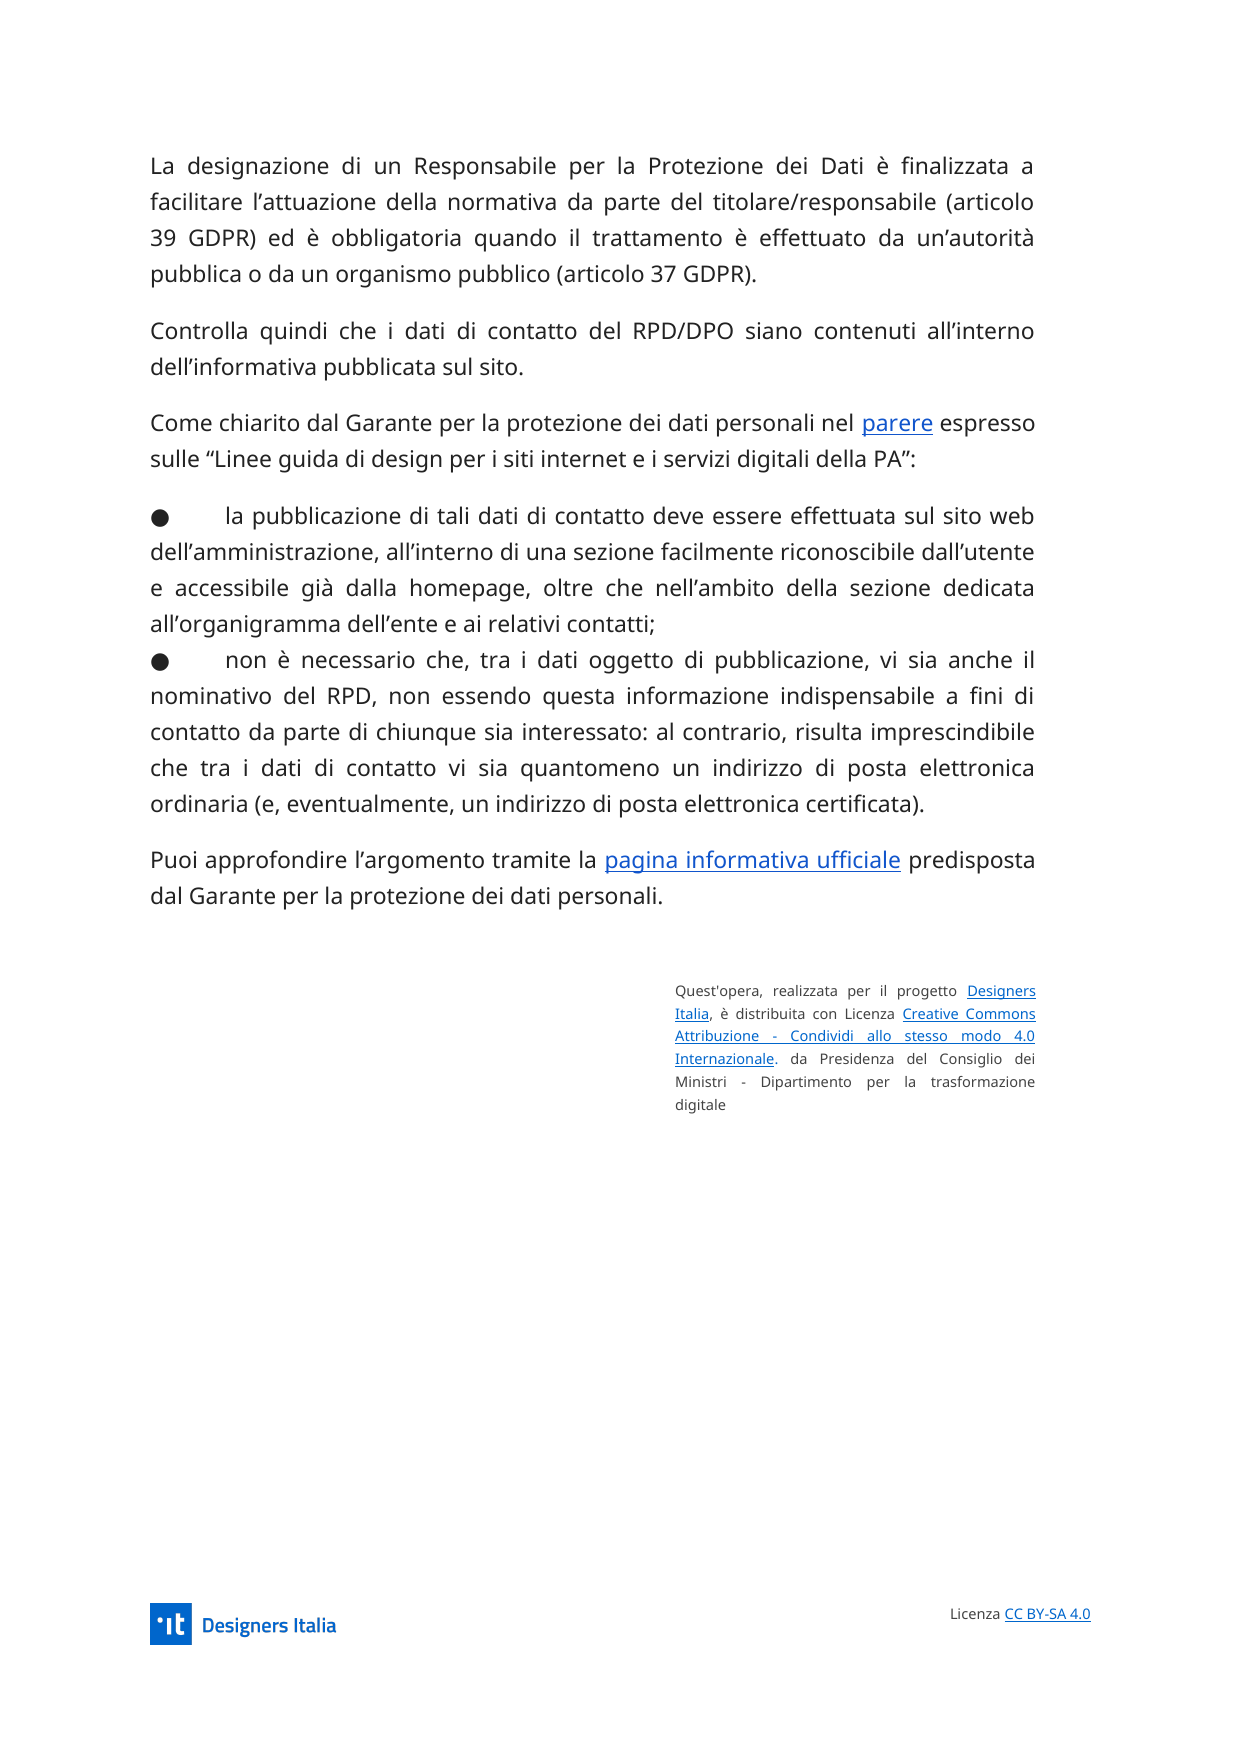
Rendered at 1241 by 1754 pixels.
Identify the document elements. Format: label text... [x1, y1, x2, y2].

list la pubblicazione di tali dati di contatto deve essere effettuata sul sito web dell’amministrazione, all’interno di una sezione facilmente riconoscibile dall’utente e accessibile già dalla homepage, oltre che nell’ambito della sezione dedicata all’organigramma dell’ente e ai relativi contatti; [150, 500, 1036, 639]
text Puoi approfondire l’argomento tramite la pagina informativa ufficiale predisposta dal Garante per la protezione dei dati personali. [150, 844, 1036, 911]
text Quest'opera, realizzata per il progetto Designers Italia, è distribuita con Licenza Creative Commons Attribuzione - Condividi allo stesso modo 4.0 Internazionale. da Presidenza del Consiglio dei Ministri - Dipartimento per la trasformazione digitale [675, 981, 1036, 1114]
list non è necessario che, tra i dati oggetto di pubblicazione, vi sia anche il nominativo del RPD, non essendo questa informazione indispensabile a fini di contatto da parte di chiunque sia interessato: al contrario, risulta imprescindibile che tra i dati di contatto vi sia quantomeno un indirizzo di posta elettronica ordinaria (e, eventualmente, un indirizzo di posta elettronica certificata). [150, 644, 1036, 819]
text La designazione di un Responsabile per la Protezione dei Dati è finalizzata a facilitare l’attuazione della normativa da parte del titolare/responsabile (articolo 39 GDPR) ed è obbligatoria quando il trattamento è effettuato da un’autorità pubblica o da un organismo pubblico (articolo 37 GDPR). [150, 150, 1036, 289]
text Come chiarito dal Garante per la protezione dei dati personali nel parere espresso sulle “Linee guida di design per i siti internet e i servizi digitali della PA”: [150, 407, 1036, 474]
text Controlla quindi che i dati di contatto del RPD/DPO siano contenuti all’interno dell’informativa pubblicata sul sito. [150, 314, 1036, 382]
